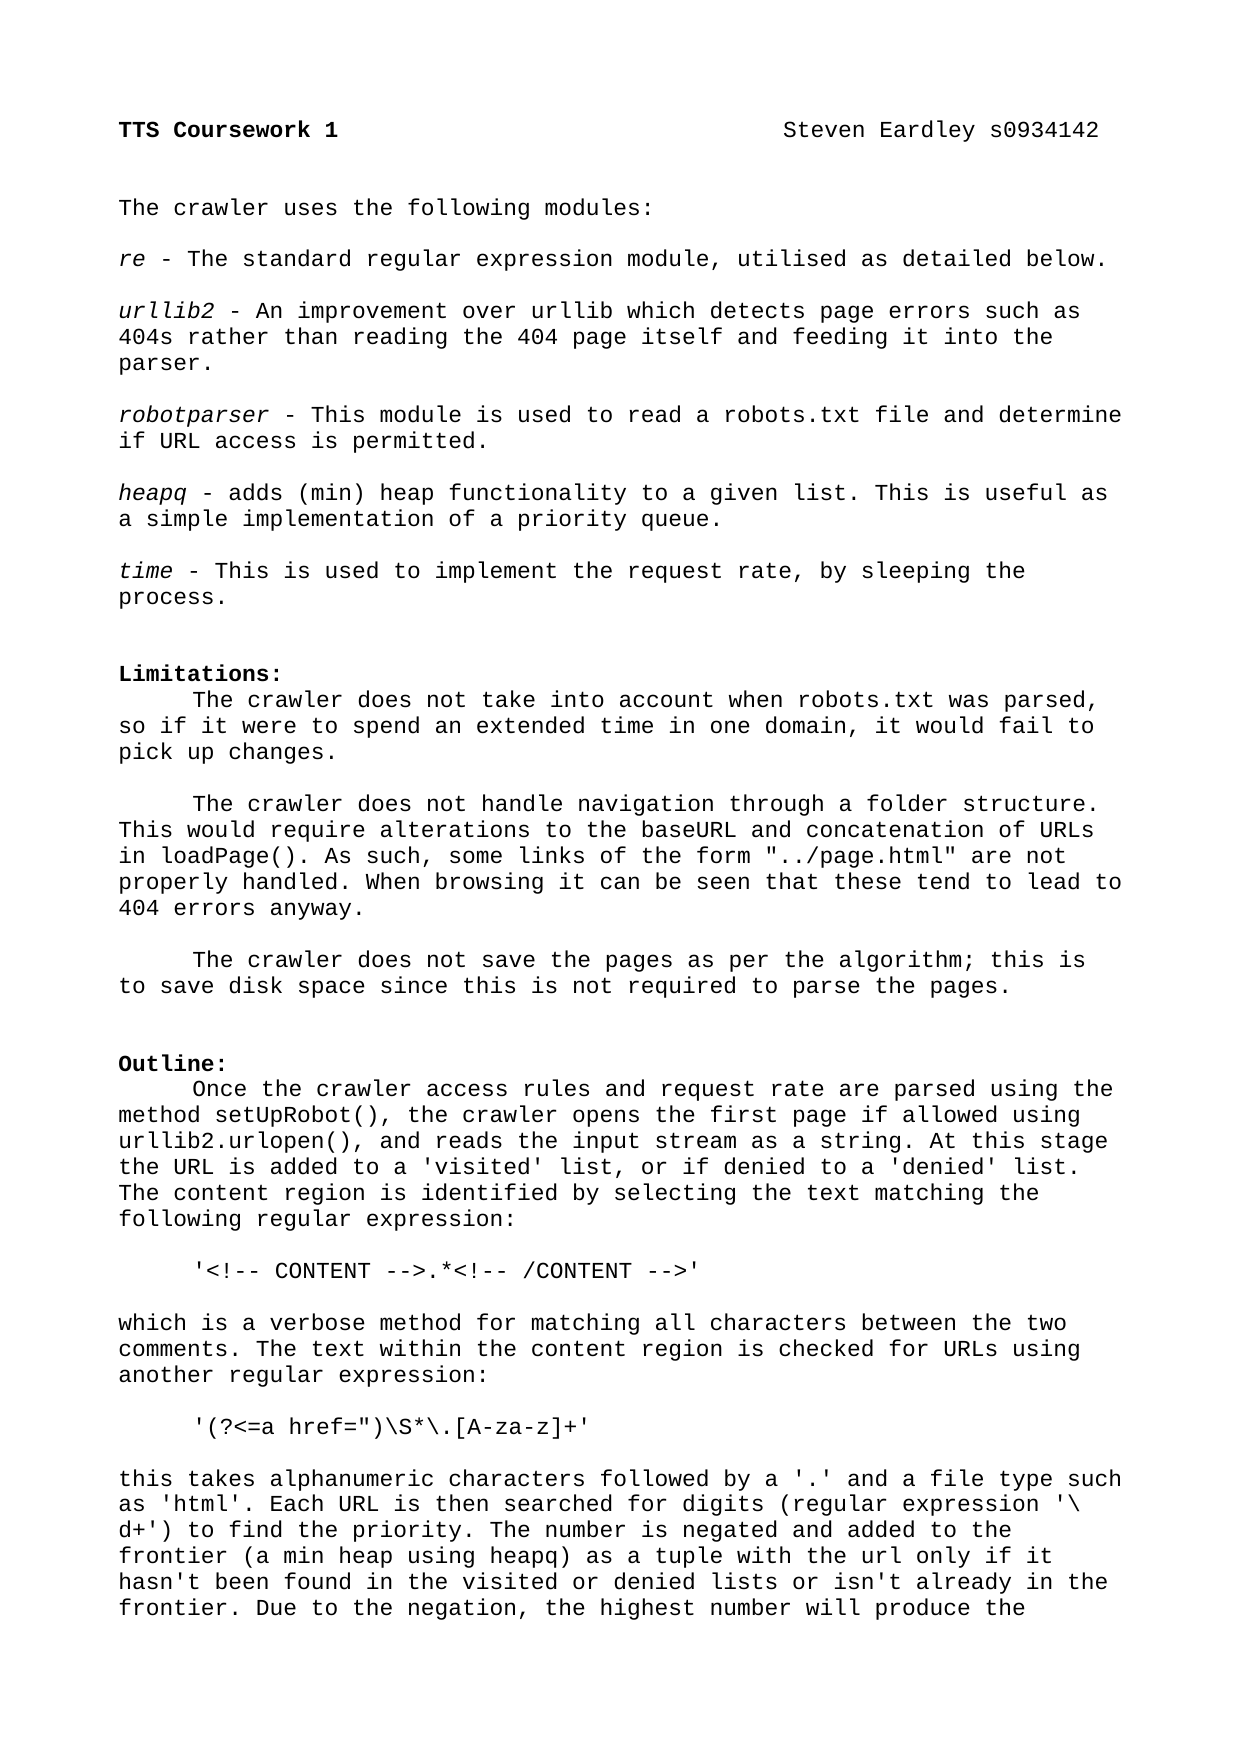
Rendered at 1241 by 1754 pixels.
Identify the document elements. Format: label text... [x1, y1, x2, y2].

text TTS Coursework 1 Steven Eardley s0934142 [118, 118, 1122, 144]
text time - This is used to implement the request rate, by sleeping the process. [118, 559, 1122, 611]
text robotparser - This module is used to read a robots.txt file and determine if URL access is permitted. [118, 403, 1122, 455]
text urllib2 - An improvement over urllib which detects page errors such as 404s rather than reading the 404 page itself and feeding it into the parser. [118, 300, 1122, 377]
text re - The standard regular expression module, utilised as detailed below. [118, 248, 1122, 274]
text '<!-- CONTENT -->.*<!-- /CONTENT -->' [118, 1259, 1122, 1285]
text The crawler does not save the pages as per the algorithm; this is to save disk space since this is not required to parse the pages. [118, 948, 1122, 1000]
text Once the crawler access rules and request rate are parsed using the method setUpRobot(), the crawler opens the first page if allowed using urllib2.urlopen(), and reads the input stream as a string. At this stage the URL is added to a 'visited' list, or if denied to a 'denied' list. The content region is identified by selecting the text matching the following regular expression: [118, 1078, 1122, 1233]
text The crawler does not take into account when robots.txt was parsed, so if it were to spend an extended time in one domain, it would fail to pick up changes. [118, 689, 1122, 767]
text Outline: [118, 1052, 1122, 1078]
text The crawler uses the following modules: [118, 196, 1122, 222]
text The crawler does not handle navigation through a folder structure. This would require alterations to the baseURL and concatenation of URLs in loadPage(). As such, some links of the form "../page.html" are not properly handled. When browsing it can be seen that these tend to lead to 404 errors anyway. [118, 792, 1122, 922]
text this takes alphanumeric characters followed by a '.' and a file type such as 'html'. Each URL is then searched for digits (regular expression '\d+') to find the priority. The number is negated and added to the frontier (a min heap using heapq) as a tuple with the url only if it hasn't been found in the visited or denied lists or isn't already in the frontier. Due to the negation, the highest number will produce the [118, 1467, 1122, 1622]
text heapq - adds (min) heap functionality to a given list. This is useful as a simple implementation of a priority queue. [118, 481, 1122, 533]
text which is a verbose method for matching all characters between the two comments. The text within the content region is checked for URLs using another regular expression: [118, 1311, 1122, 1389]
text '(?<=a href=")\S*\.[A-za-z]+' [118, 1415, 1122, 1441]
text Limitations: [118, 663, 1122, 689]
